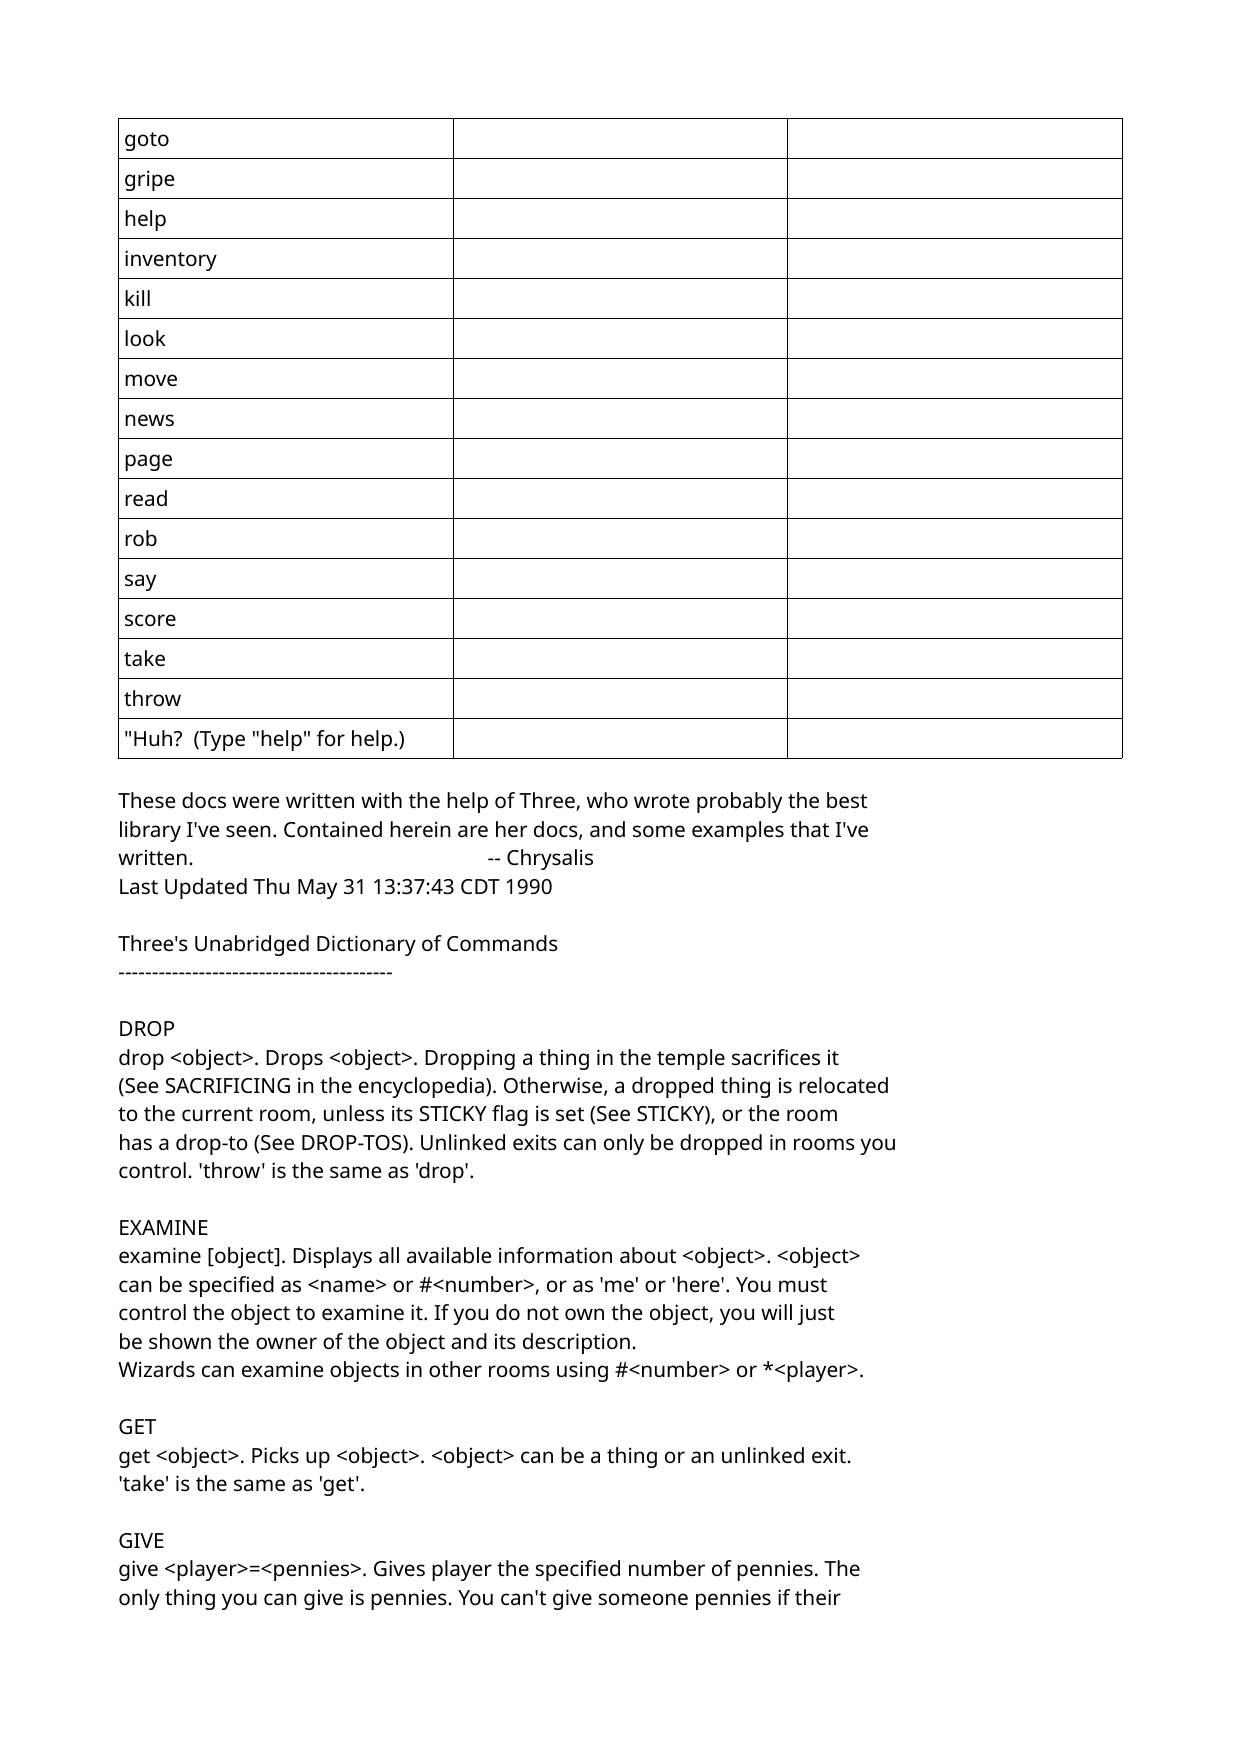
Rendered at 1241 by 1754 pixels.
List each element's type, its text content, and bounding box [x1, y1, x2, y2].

text give <player>=<pennies>. Gives player the specified number of pennies. The [118, 1554, 1122, 1583]
table_cell take [119, 639, 453, 678]
text EXAMINE [118, 1213, 1122, 1242]
text library I've seen. Contained herein are her docs, and some examples that I've [118, 815, 1122, 843]
table_cell [454, 479, 787, 518]
table_cell [454, 279, 787, 318]
table_cell [788, 719, 1122, 758]
text ----------------------------------------- [118, 957, 1122, 986]
text These docs were written with the help of Three, who wrote probably the best [118, 787, 1122, 815]
table_cell [788, 679, 1122, 718]
table_cell say [119, 559, 453, 598]
table_cell inventory [119, 239, 453, 278]
table_cell [788, 519, 1122, 558]
table_cell [454, 679, 787, 718]
table_cell page [119, 439, 453, 478]
table_cell [788, 319, 1122, 358]
text GIVE [118, 1526, 1122, 1554]
table_cell "Huh? (Type "help" for help.) [119, 719, 453, 758]
table_cell [788, 199, 1122, 238]
table_cell [454, 319, 787, 358]
table_cell [454, 559, 787, 598]
table_cell [454, 439, 787, 478]
table_cell [788, 159, 1122, 198]
table_cell [788, 239, 1122, 278]
table_cell [788, 639, 1122, 678]
table_cell [454, 519, 787, 558]
text drop <object>. Drops <object>. Dropping a thing in the temple sacrifices it [118, 1043, 1122, 1071]
table_cell news [119, 399, 453, 438]
text only thing you can give is pennies. You can't give someone pennies if their [118, 1583, 1122, 1611]
table_cell move [119, 359, 453, 398]
table_cell [788, 439, 1122, 478]
table_cell [788, 359, 1122, 398]
table_cell [454, 199, 787, 238]
table_cell [454, 159, 787, 198]
table_cell [454, 239, 787, 278]
text examine [object]. Displays all available information about <object>. <object> [118, 1242, 1122, 1270]
text Three's Unabridged Dictionary of Commands [118, 929, 1122, 957]
text written. -- Chrysalis [118, 843, 1122, 872]
table_cell [788, 599, 1122, 638]
text be shown the owner of the object and its description. [118, 1327, 1122, 1355]
table_cell [788, 399, 1122, 438]
text Wizards can examine objects in other rooms using #<number> or *<player>. [118, 1355, 1122, 1384]
text to the current room, unless its STICKY flag is set (See STICKY), or the room [118, 1099, 1122, 1128]
table_cell [454, 359, 787, 398]
table_cell [454, 119, 787, 158]
text (See SACRIFICING in the encyclopedia). Otherwise, a dropped thing is relocated [118, 1071, 1122, 1099]
text has a drop-to (See DROP-TOS). Unlinked exits can only be dropped in rooms you [118, 1128, 1122, 1156]
table_cell [454, 719, 787, 758]
table_cell [454, 399, 787, 438]
table_cell [454, 639, 787, 678]
table_cell [788, 279, 1122, 318]
text DROP [118, 1014, 1122, 1043]
text GET [118, 1412, 1122, 1441]
table_cell [788, 559, 1122, 598]
table_cell score [119, 599, 453, 638]
text get <object>. Picks up <object>. <object> can be a thing or an unlinked exit. [118, 1441, 1122, 1469]
text can be specified as <name> or #<number>, or as 'me' or 'here'. You must [118, 1270, 1122, 1298]
table_cell rob [119, 519, 453, 558]
text 'take' is the same as 'get'. [118, 1469, 1122, 1498]
table_cell help [119, 199, 453, 238]
table_cell look [119, 319, 453, 358]
table_cell [788, 479, 1122, 518]
text Last Updated Thu May 31 13:37:43 CDT 1990 [118, 872, 1122, 900]
table_cell gripe [119, 159, 453, 198]
table_cell throw [119, 679, 453, 718]
table_cell goto [119, 119, 453, 158]
text control the object to examine it. If you do not own the object, you will just [118, 1298, 1122, 1327]
table_cell [454, 599, 787, 638]
text control. 'throw' is the same as 'drop'. [118, 1156, 1122, 1185]
table_cell read [119, 479, 453, 518]
table_cell [788, 119, 1122, 158]
table_cell kill [119, 279, 453, 318]
